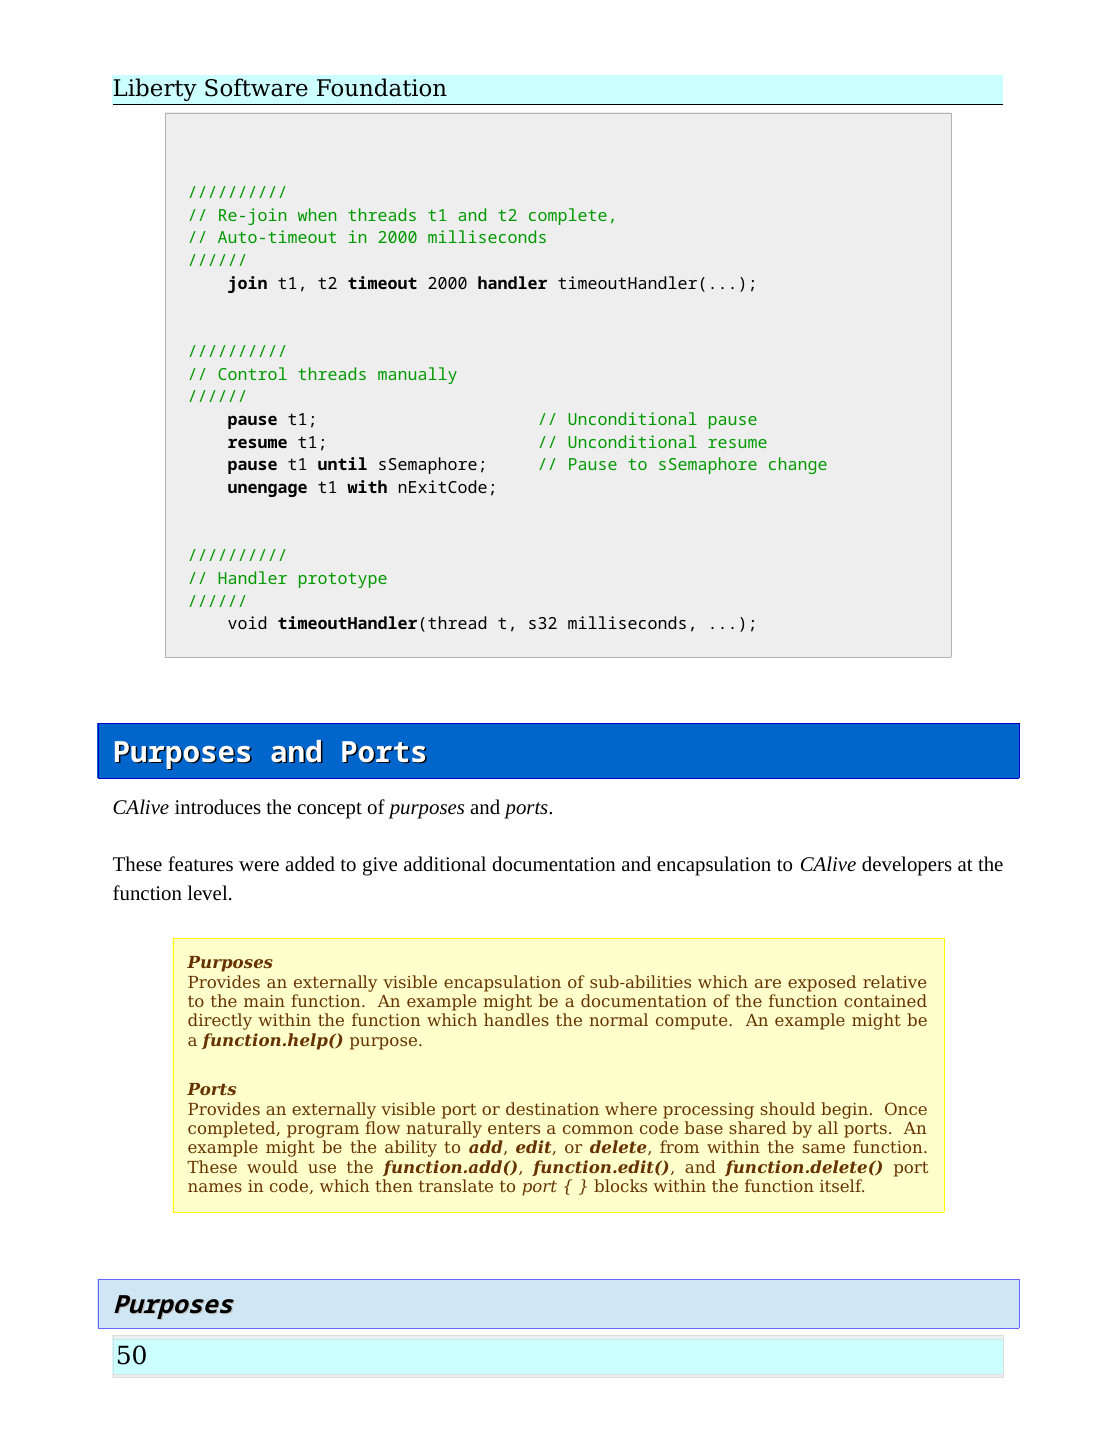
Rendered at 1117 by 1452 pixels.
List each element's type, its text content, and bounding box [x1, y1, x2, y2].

text These features were added to give additional documentation and encapsulation to CAlive developers at the function level. [112, 852, 1003, 905]
text CAlive introduces the concept of purposes and ports. [112, 795, 1003, 819]
subtitle Purposes [99, 1280, 1019, 1328]
text Ports Provides an externally visible port or destination where processing should begin. Once completed, program flow naturally enters a common code base shared by all ports. An example might be the ability to add, edit, or delete, from within the same function. These would use the function.add(), function.edit(), and function.delete() port names in code, which then translate to port { } blocks within the function itself. [174, 1065, 944, 1212]
text Purposes Provides an externally visible encapsulation of sub-abilities which are exposed relative to the main function. An example might be a documentation of the function contained directly within the function which handles the normal compute. An example might be a function.help() purpose. [174, 939, 944, 1050]
subtitle Purposes and Ports [99, 724, 1019, 778]
text ////////// // Re-join when threads t1 and t2 complete, // Auto-timeout in 2000 milliseconds ////// join t1, t2 timeout 2000 handler timeoutHandler(...); ////////// // Control threads manually ////// pause t1; // Unconditional pause resume t1; // Unconditional resume pause t1 until sSemaphore; // Pause to sSemaphore change unengage t1 with nExitCode; ////////// // Handler prototype ////// void timeoutHandler(thread t, s32 milliseconds, ...); [166, 114, 951, 657]
